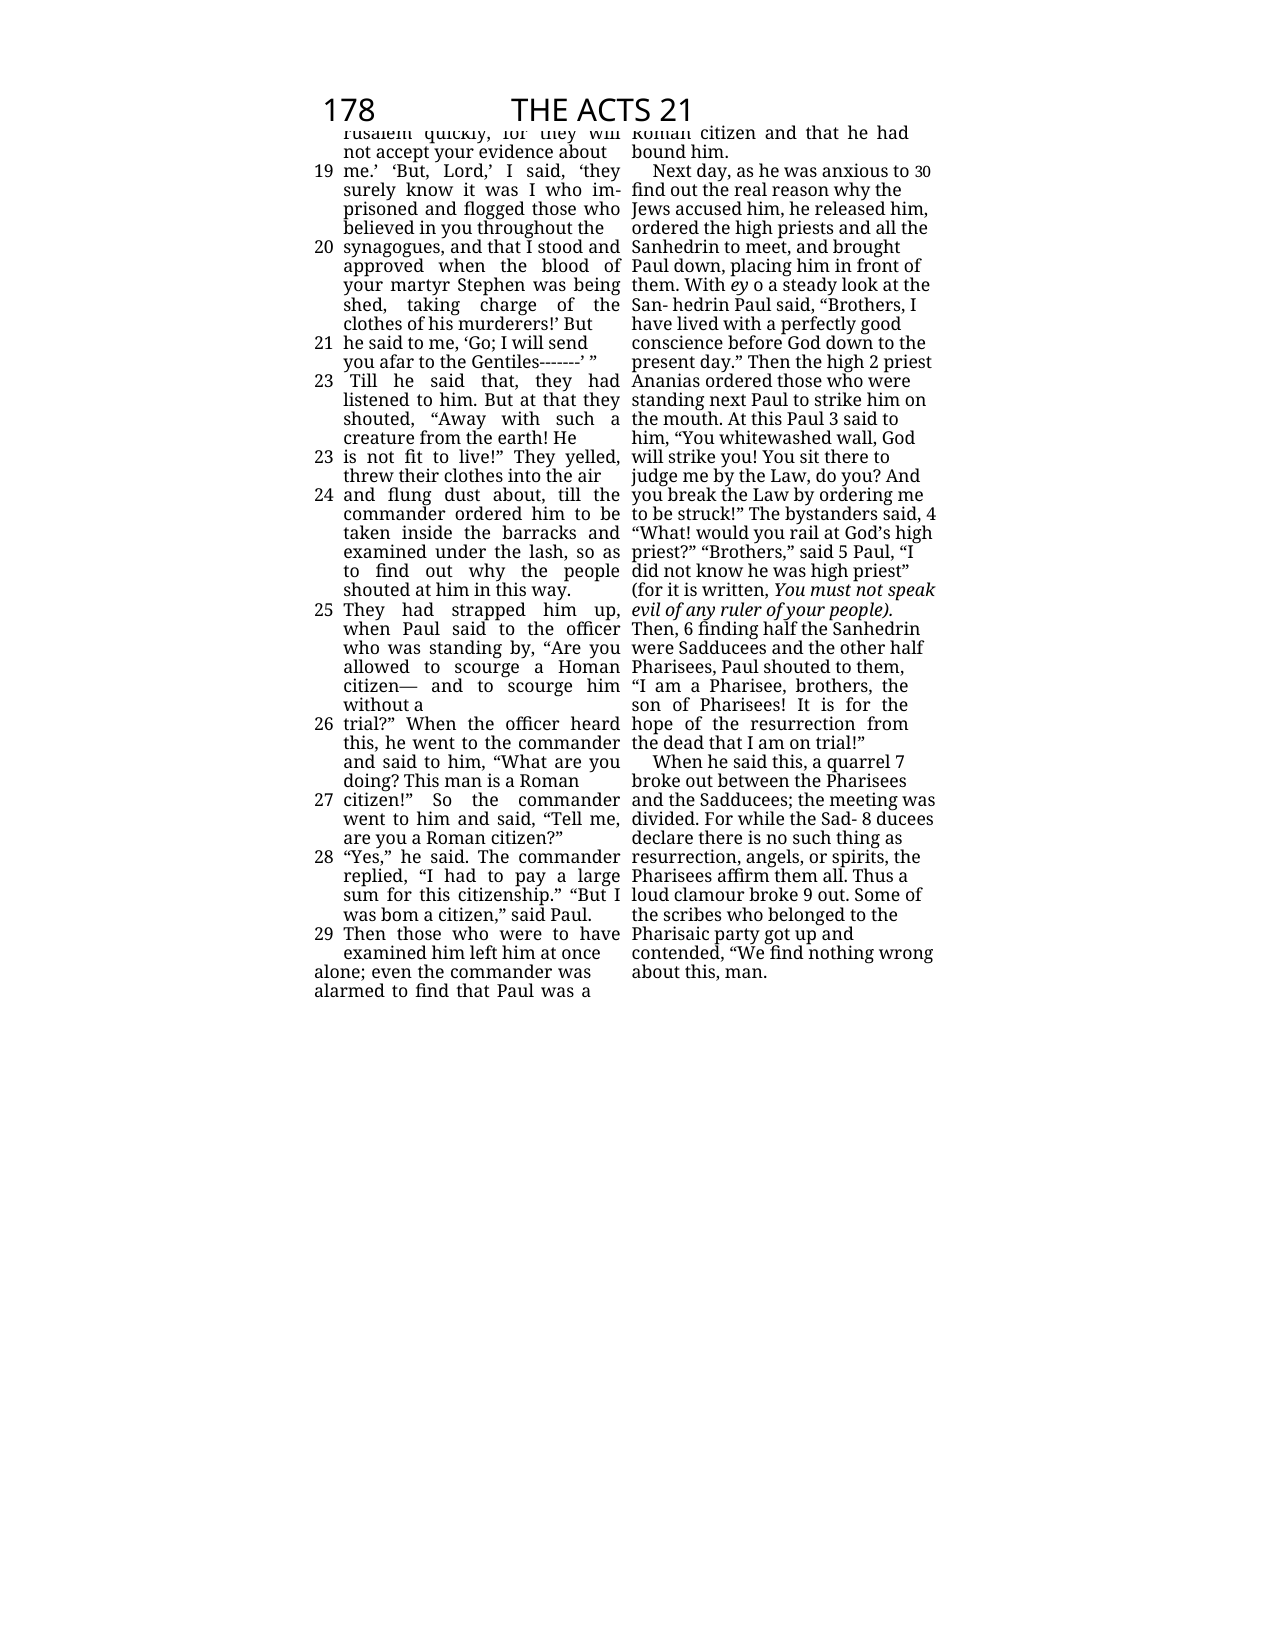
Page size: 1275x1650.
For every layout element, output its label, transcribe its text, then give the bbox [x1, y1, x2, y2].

list citizen!” So the commander went to him and said, “Tell me, are you a Roman citizen?” [314, 791, 621, 848]
list trial?” When the officer heard this, he went to the commander and said to him, “What are you doing? This man is a Roman [314, 715, 621, 791]
list Then those who were to have examined him left him at once [314, 925, 621, 963]
list and flung dust about, till the commander ordered him to be taken inside the barracks and examined under the lash, so as to find out why the people shouted at him in this way. [314, 486, 621, 601]
list synagogues, and that I stood and approved when the blood of your martyr Stephen was being shed, taking charge of the clothes of his murderers!’ But [314, 238, 621, 334]
text you afar to the Gentiles ’ ” [343, 353, 621, 372]
text alone; even the commander was alarmed to find that Paul was a [314, 963, 592, 1001]
list “Yes,” he said. The commander replied, “I had to pay a large sum for this citizenship.” “But I was bom a citizen,” said Paul. [314, 848, 621, 925]
text “I am a Pharisee, brothers, the son of Pharisees! It is for the hope of the resurrection from the dead that I am on trial!” [631, 677, 909, 753]
list rusalem quickly, for they will not accept your evidence about [314, 124, 621, 162]
list he said to me, ‘Go; I will send [314, 334, 621, 353]
list is not fit to live!” They yelled, threw their clothes into the air [314, 448, 621, 486]
text Next day, as he was anxious to 30 find out the real reason why the Jews accused him, he released him, ordered the high priests and all the Sanhedrin to meet, and brought Paul down, placing him in front of them. With ey o a steady look at the San- hedrin Paul said, “Brothers, I have lived with a perfectly good conscience before God down to the present day.” Then the high 2 priest Ananias ordered those who were standing next Paul to strike him on the mouth. At this Paul 3 said to him, “You whitewashed wall, God will strike you! You sit there to judge me by the Law, do you? And you break the Law by ordering me to be struck!” The bystanders said, 4 “What! would you rail at God’s high priest?” “Brothers,” said 5 Paul, “I did not know he was high priest” (for it is written, You must not speak evil of any ruler of your people). Then, 6 finding half the Sanhedrin were Sadducees and the other half Pharisees, Paul shouted to them, [631, 162, 938, 677]
text 23 Till he said that, they had listened to him. But at that they shouted, “Away with such a creature from the earth! He [314, 372, 621, 448]
list me.’ ‘But, Lord,’ I said, ‘they surely know it was I who im­prisoned and flogged those who believed in you throughout the [314, 162, 621, 238]
text Roman citizen and that he had bound him. [631, 124, 909, 162]
text When he said this, a quarrel 7 broke out between the Pharisees and the Sadducees; the meeting was divided. For while the Sad- 8 ducees declare there is no such thing as resurrection, angels, or spirits, the Pharisees affirm them all. Thus a loud clamour broke 9 out. Some of the scribes who belonged to the Pharisaic party got up and contended, “We find nothing wrong about this, man. [631, 753, 938, 982]
list They had strapped him up, when Paul said to the officer who was standing by, “Are you allowed to scourge a Homan citizen— and to scourge him without a [314, 601, 621, 715]
